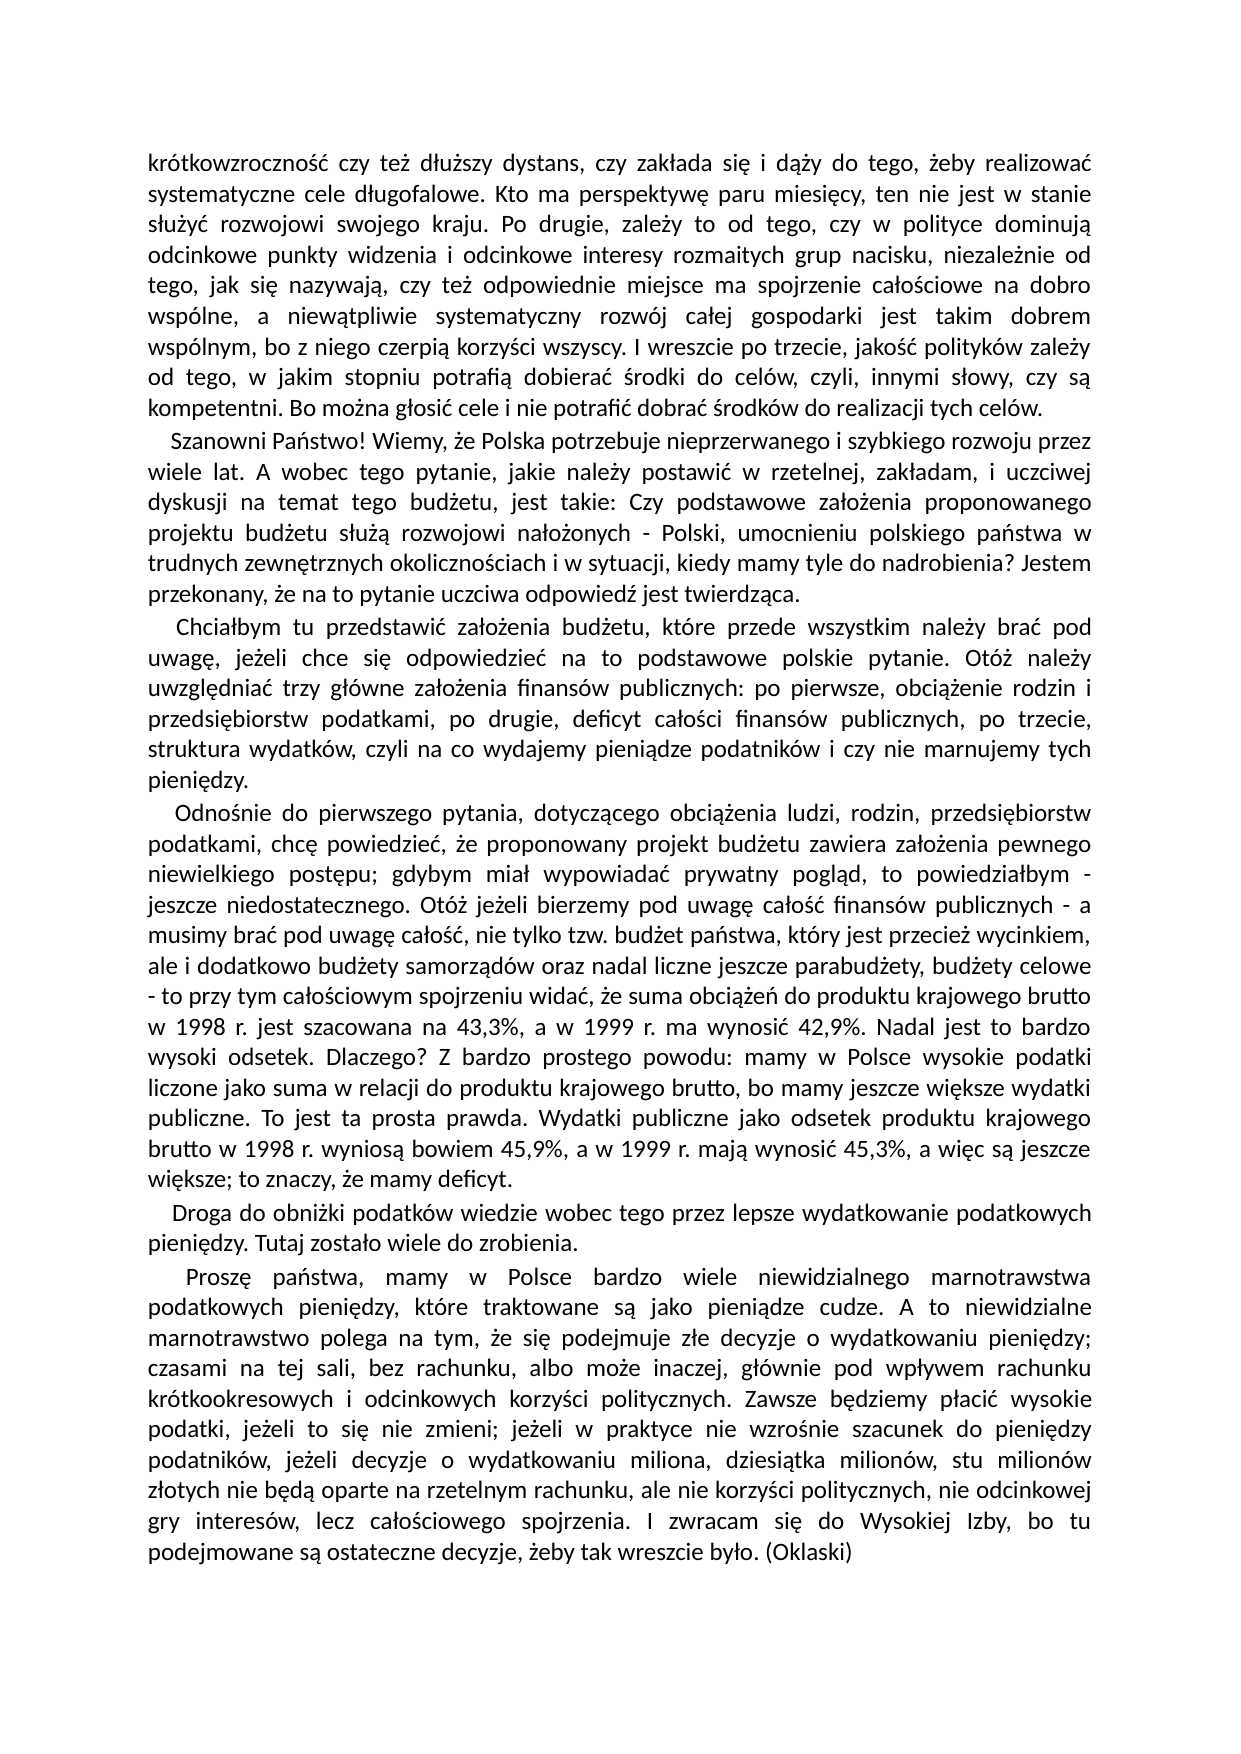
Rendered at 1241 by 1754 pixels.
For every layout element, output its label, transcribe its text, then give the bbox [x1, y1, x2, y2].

text Szanowni Państwo! Wiemy, że Polska potrzebuje nieprzerwanego i szybkiego rozwoju przez wiele lat. A wobec tego pytanie, jakie należy postawić w rzetelnej, zakładam, i uczciwej dyskusji na temat tego budżetu, jest takie: Czy podstawowe założenia proponowanego projektu budżetu służą rozwojowi nałożonych - Polski, umocnieniu polskiego państwa w trudnych zewnętrznych okolicznościach i w sytuacji, kiedy mamy tyle do nadrobienia? Jestem przekonany, że na to pytanie uczciwa odpowiedź jest twierdząca. [148, 425, 1093, 608]
text Droga do obniżki podatków wiedzie wobec tego przez lepsze wydatkowanie podatkowych pieniędzy. Tutaj zostało wiele do zrobienia. [148, 1197, 1093, 1258]
text Chciałbym tu przedstawić założenia budżetu, które przede wszystkim należy brać pod uwagę, jeżeli chce się odpowiedzieć na to podstawowe polskie pytanie. Otóż należy uwzględniać trzy główne założenia finansów publicznych: po pierwsze, obciążenie rodzin i przedsiębiorstw podatkami, po drugie, deficyt całości finansów publicznych, po trzecie, struktura wydatków, czyli na co wydajemy pieniądze podatników i czy nie marnujemy tych pieniędzy. [148, 611, 1093, 794]
text Odnośnie do pierwszego pytania, dotyczącego obciążenia ludzi, rodzin, przedsiębiorstw podatkami, chcę powiedzieć, że proponowany projekt budżetu zawiera założenia pewnego niewielkiego postępu; gdybym miał wypowiadać prywatny pogląd, to powiedziałbym - jeszcze niedostatecznego. Otóż jeżeli bierzemy pod uwagę całość finansów publicznych - a musimy brać pod uwagę całość, nie tylko tzw. budżet państwa, który jest przecież wycinkiem, ale i dodatkowo budżety samorządów oraz nadal liczne jeszcze parabudżety, budżety celowe - to przy tym całościowym spojrzeniu widać, że suma obciążeń do produktu krajowego brutto w 1998 r. jest szacowana na 43,3%, a w 1999 r. ma wynosić 42,9%. Nadal jest to bardzo wysoki odsetek. Dlaczego? Z bardzo prostego powodu: mamy w Polsce wysokie podatki liczone jako suma w relacji do produktu krajowego brutto, bo mamy jeszcze większe wydatki publiczne. To jest ta prosta prawda. Wydatki publiczne jako odsetek produktu krajowego brutto w 1998 r. wyniosą bowiem 45,9%, a w 1999 r. mają wynosić 45,3%, a więc są jeszcze większe; to znaczy, że mamy deficyt. [148, 797, 1093, 1194]
text krótkowzroczność czy też dłuższy dystans, czy zakłada się i dąży do tego, żeby realizować systematyczne cele długofalowe. Kto ma perspektywę paru miesięcy, ten nie jest w stanie służyć rozwojowi swojego kraju. Po drugie, zależy to od tego, czy w polityce dominują odcinkowe punkty widzenia i odcinkowe interesy rozmaitych grup nacisku, niezależnie od tego, jak się nazywają, czy też odpowiednie miejsce ma spojrzenie całościowe na dobro wspólne, a niewątpliwie systematyczny rozwój całej gospodarki jest takim dobrem wspólnym, bo z niego czerpią korzyści wszyscy. I wreszcie po trzecie, jakość polityków zależy od tego, w jakim stopniu potrafią dobierać środki do celów, czyli, innymi słowy, czy są kompetentni. Bo można głosić cele i nie potrafić dobrać środków do realizacji tych celów. [148, 148, 1093, 422]
text Proszę państwa, mamy w Polsce bardzo wiele niewidzialnego marnotrawstwa podatkowych pieniędzy, które traktowane są jako pieniądze cudze. A to niewidzialne marnotrawstwo polega na tym, że się podejmuje złe decyzje o wydatkowaniu pieniędzy; czasami na tej sali, bez rachunku, albo może inaczej, głównie pod wpływem rachunku krótkookresowych i odcinkowych korzyści politycznych. Zawsze będziemy płacić wysokie podatki, jeżeli to się nie zmieni; jeżeli w praktyce nie wzrośnie szacunek do pieniędzy podatników, jeżeli decyzje o wydatkowaniu miliona, dziesiątka milionów, stu milionów złotych nie będą oparte na rzetelnym rachunku, ale nie korzyści politycznych, nie odcinkowej gry interesów, lecz całościowego spojrzenia. I zwracam się do Wysokiej Izby, bo tu podejmowane są ostateczne decyzje, żeby tak wreszcie było. (Oklaski) [148, 1261, 1093, 1566]
